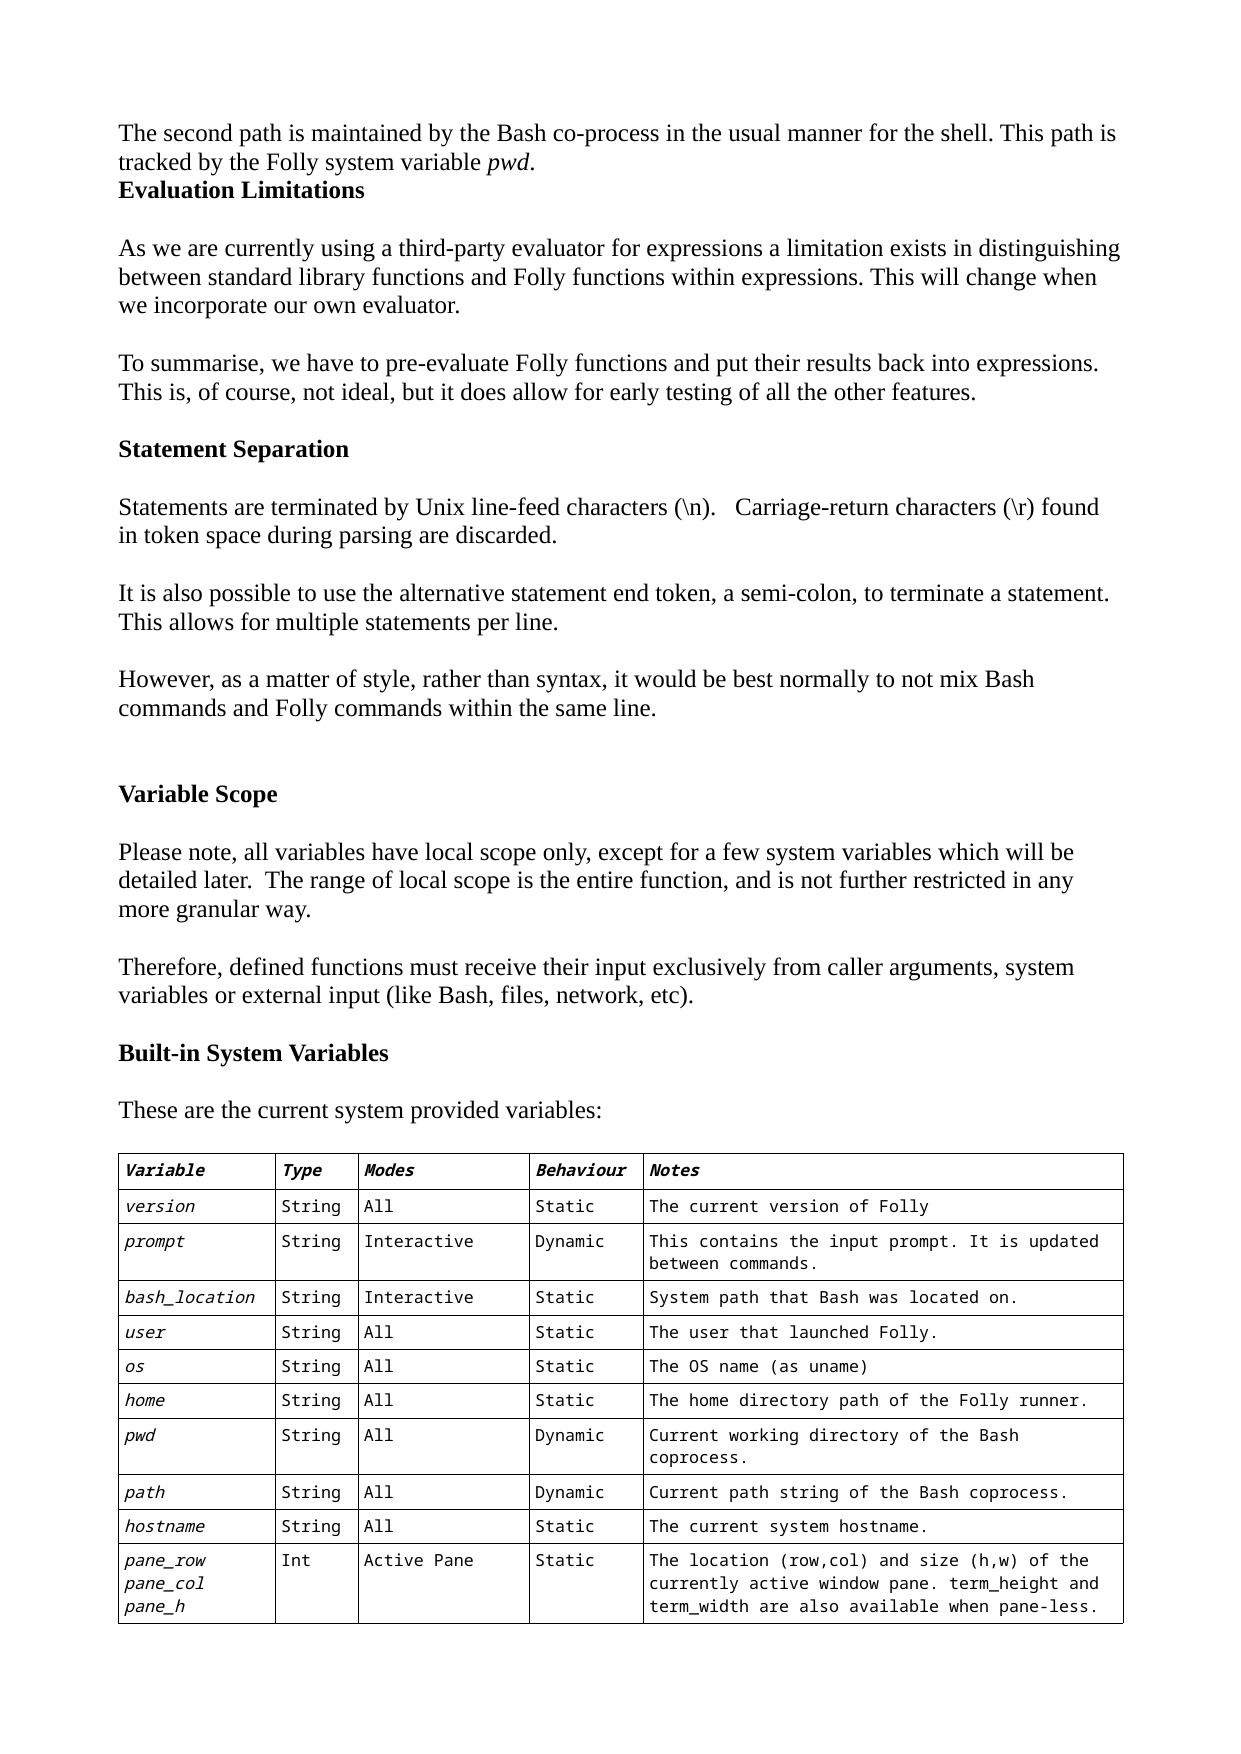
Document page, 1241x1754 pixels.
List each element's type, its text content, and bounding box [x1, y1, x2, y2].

text The second path is maintained by the Bash co-process in the usual manner for the shell. This path is tracked by the Folly system variable pwd. [118, 118, 1122, 176]
text Statement Separation [118, 434, 1122, 463]
table_cell user [119, 1316, 275, 1349]
table_cell Interactive [359, 1224, 529, 1280]
table_cell All [359, 1350, 529, 1383]
table_cell All [359, 1510, 529, 1543]
table_cell The current system hostname. [644, 1510, 1123, 1543]
table_cell The current version of Folly [644, 1190, 1123, 1223]
table_cell This contains the input prompt. It is updated between commands. [644, 1224, 1123, 1280]
table_cell Static [530, 1510, 643, 1543]
table_cell Static [530, 1350, 643, 1383]
table_cell The OS name (as uname) [644, 1350, 1123, 1383]
table_cell Dynamic [530, 1475, 643, 1509]
text Statements are terminated by Unix line-feed characters (\n). Carriage-return characters (\r) found in token space during parsing are discarded. [118, 492, 1122, 549]
table_cell os [119, 1350, 275, 1383]
text Evaluation Limitations [118, 176, 1122, 204]
table_cell version [119, 1190, 275, 1223]
table_cell Current working directory of the Bash coprocess. [644, 1419, 1123, 1474]
table_cell bash_location [119, 1281, 275, 1314]
table_cell Static [530, 1190, 643, 1223]
table_cell All [359, 1316, 529, 1349]
table_header Type [276, 1154, 358, 1189]
text However, as a matter of style, rather than syntax, it would be best normally to not mix Bash commands and Folly commands within the same line. [118, 664, 1122, 722]
table_cell String [276, 1350, 358, 1383]
table_cell String [276, 1510, 358, 1543]
table_cell Active Pane [359, 1544, 529, 1623]
table_cell All [359, 1475, 529, 1509]
table_cell The home directory path of the Folly runner. [644, 1384, 1123, 1417]
table_cell Static [530, 1544, 643, 1623]
table_cell The location (row,col) and size (h,w) of the currently active window pane. term_height and term_width are also available when pane-less. [644, 1544, 1123, 1623]
text Built-in System Variables [118, 1038, 1122, 1067]
table_cell Interactive [359, 1281, 529, 1314]
table_cell Int [276, 1544, 358, 1623]
table_cell String [276, 1281, 358, 1314]
text As we are currently using a third-party evaluator for expressions a limitation exists in distinguishing between standard library functions and Folly functions within expressions. This will change when we incorporate our own evaluator. [118, 233, 1122, 319]
table_cell System path that Bash was located on. [644, 1281, 1123, 1314]
table_cell String [276, 1475, 358, 1509]
table_cell Dynamic [530, 1224, 643, 1280]
table_cell home [119, 1384, 275, 1417]
table_cell prompt [119, 1224, 275, 1280]
table_cell All [359, 1419, 529, 1474]
text Therefore, defined functions must receive their input exclusively from caller arguments, system variables or external input (like Bash, files, network, etc). [118, 952, 1122, 1009]
table_cell Static [530, 1281, 643, 1314]
table_cell String [276, 1224, 358, 1280]
text These are the current system provided variables: [118, 1096, 1122, 1124]
text Variable Scope [118, 779, 1122, 808]
table_cell Static [530, 1316, 643, 1349]
table_header Behaviour [530, 1154, 643, 1189]
table_cell String [276, 1190, 358, 1223]
table_header Notes [644, 1154, 1123, 1189]
table_cell pwd [119, 1419, 275, 1474]
text Please note, all variables have local scope only, except for a few system variables which will be detailed later. The range of local scope is the entire function, and is not further restricted in any more granular way. [118, 837, 1122, 923]
table_cell Static [530, 1384, 643, 1417]
table_cell pane_row pane_col pane_h [119, 1544, 275, 1623]
table_cell hostname [119, 1510, 275, 1543]
table_cell String [276, 1316, 358, 1349]
text To summarise, we have to pre-evaluate Folly functions and put their results back into expressions. This is, of course, not ideal, but it does allow for early testing of all the other features. [118, 348, 1122, 406]
table_cell Current path string of the Bash coprocess. [644, 1475, 1123, 1509]
table_cell All [359, 1190, 529, 1223]
table_cell All [359, 1384, 529, 1417]
table_header Modes [359, 1154, 529, 1189]
table_cell String [276, 1384, 358, 1417]
table_cell Dynamic [530, 1419, 643, 1474]
table_cell path [119, 1475, 275, 1509]
table_cell The user that launched Folly. [644, 1316, 1123, 1349]
text It is also possible to use the alternative statement end token, a semi-colon, to terminate a statement. This allows for multiple statements per line. [118, 578, 1122, 636]
table_header Variable [119, 1154, 275, 1189]
table_cell String [276, 1419, 358, 1474]
